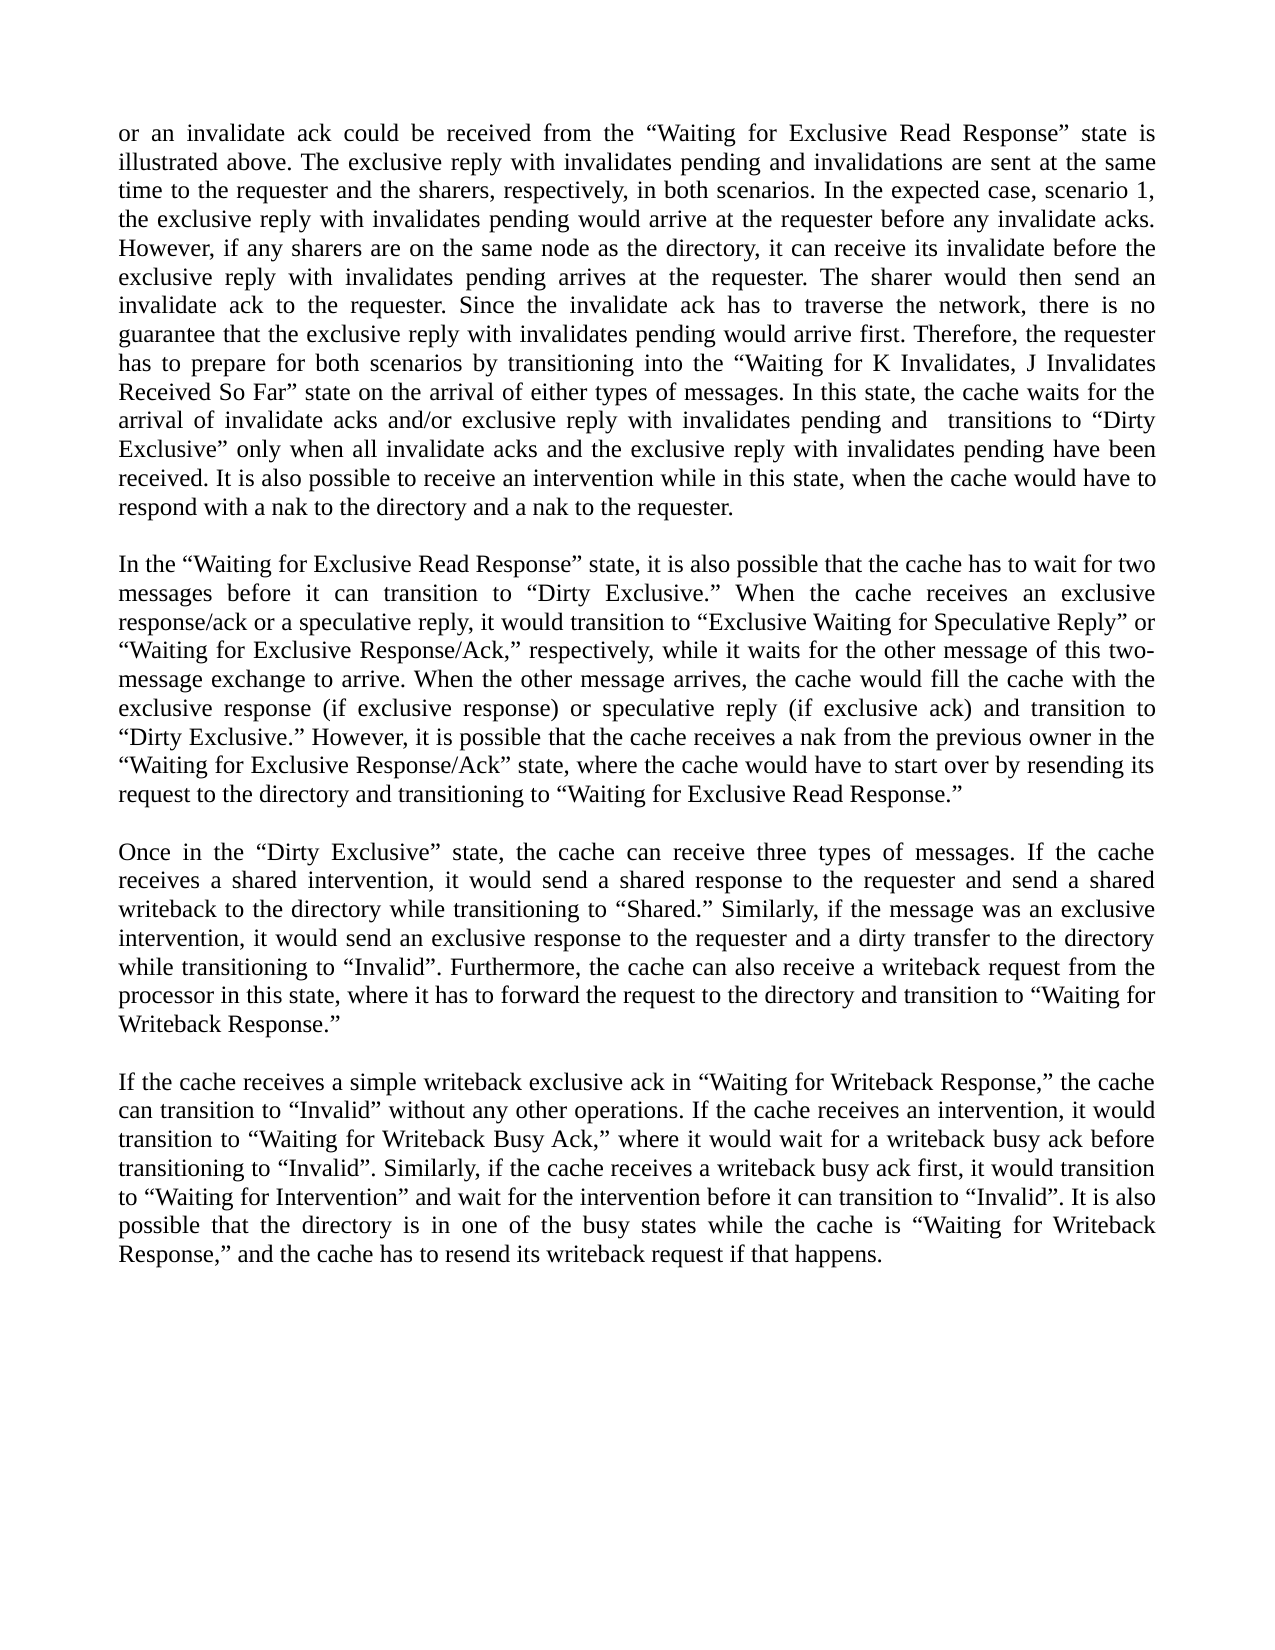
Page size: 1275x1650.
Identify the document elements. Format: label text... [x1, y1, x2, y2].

text or an invalidate ack could be received from the “Waiting for Exclusive Read Response” state is illustrated above. The exclusive reply with invalidates pending and invalidations are sent at the same time to the requester and the sharers, respectively, in both scenarios. In the expected case, scenario 1, the exclusive reply with invalidates pending would arrive at the requester before any invalidate acks. However, if any sharers are on the same node as the directory, it can receive its invalidate before the exclusive reply with invalidates pending arrives at the requester. The sharer would then send an invalidate ack to the requester. Since the invalidate ack has to traverse the network, there is no guarantee that the exclusive reply with invalidates pending would arrive first. Therefore, the requester has to prepare for both scenarios by transitioning into the “Waiting for K Invalidates, J Invalidates Received So Far” state on the arrival of either types of messages. In this state, the cache waits for the arrival of invalidate acks and/or exclusive reply with invalidates pending and transitions to “Dirty Exclusive” only when all invalidate acks and the exclusive reply with invalidates pending have been received. It is also possible to receive an intervention while in this state, when the cache would have to respond with a nak to the directory and a nak to the requester. [118, 118, 1157, 521]
text Once in the “Dirty Exclusive” state, the cache can receive three types of messages. If the cache receives a shared intervention, it would send a shared response to the requester and send a shared writeback to the directory while transitioning to “Shared.” Similarly, if the message was an exclusive intervention, it would send an exclusive response to the requester and a dirty transfer to the directory while transitioning to “Invalid”. Furthermore, the cache can also receive a writeback request from the processor in this state, where it has to forward the request to the directory and transition to “Waiting for Writeback Response.” [118, 837, 1157, 1038]
text In the “Waiting for Exclusive Read Response” state, it is also possible that the cache has to wait for two messages before it can transition to “Dirty Exclusive.” When the cache receives an exclusive response/ack or a speculative reply, it would transition to “Exclusive Waiting for Speculative Reply” or “Waiting for Exclusive Response/Ack,” respectively, while it waits for the other message of this two-message exchange to arrive. When the other message arrives, the cache would fill the cache with the exclusive response (if exclusive response) or speculative reply (if exclusive ack) and transition to “Dirty Exclusive.” However, it is possible that the cache receives a nak from the previous owner in the “Waiting for Exclusive Response/Ack” state, where the cache would have to start over by resending its request to the directory and transitioning to “Waiting for Exclusive Read Response.” [118, 549, 1157, 808]
text If the cache receives a simple writeback exclusive ack in “Waiting for Writeback Response,” the cache can transition to “Invalid” without any other operations. If the cache receives an intervention, it would transition to “Waiting for Writeback Busy Ack,” where it would wait for a writeback busy ack before transitioning to “Invalid”. Similarly, if the cache receives a writeback busy ack first, it would transition to “Waiting for Intervention” and wait for the intervention before it can transition to “Invalid”. It is also possible that the directory is in one of the busy states while the cache is “Waiting for Writeback Response,” and the cache has to resend its writeback request if that happens. [118, 1067, 1157, 1268]
